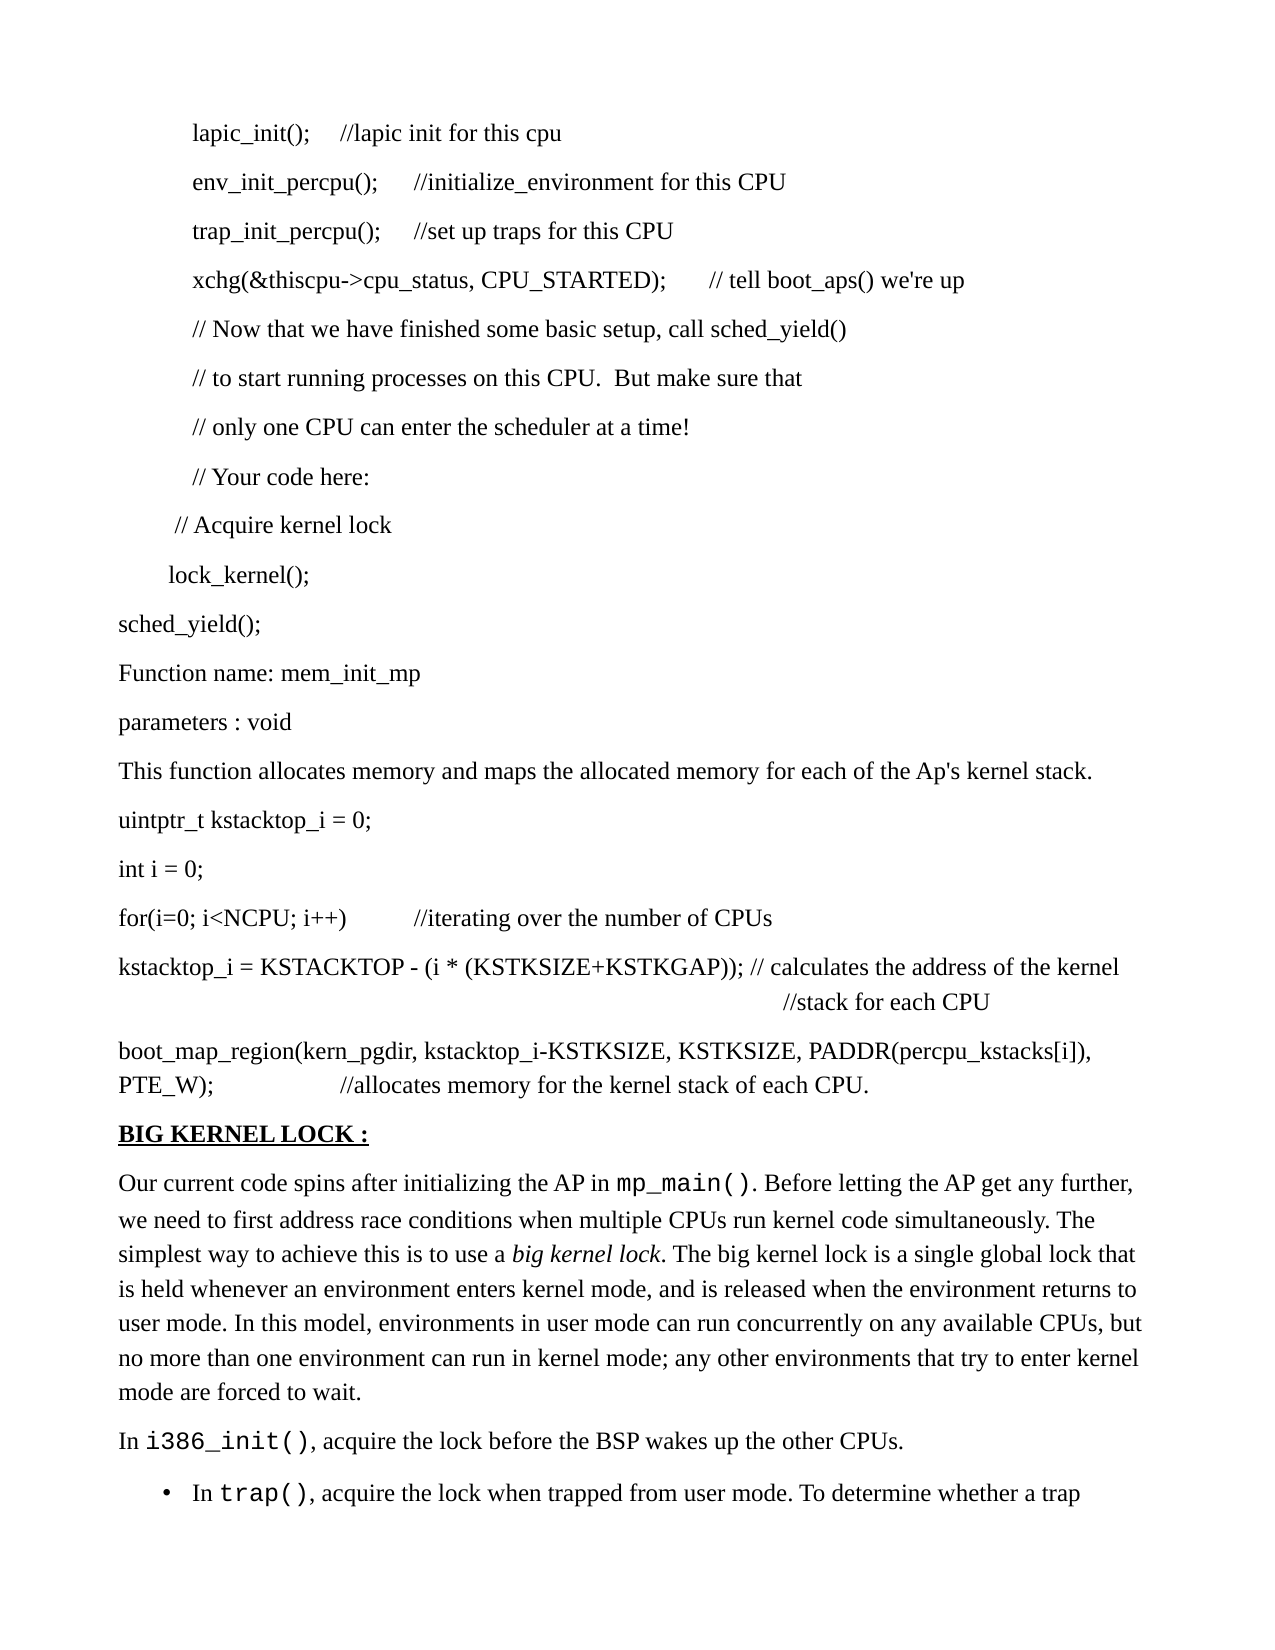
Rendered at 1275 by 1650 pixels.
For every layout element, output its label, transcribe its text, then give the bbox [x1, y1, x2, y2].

text // only one CPU can enter the scheduler at a time! [118, 412, 1157, 441]
text int i = 0; [118, 854, 1157, 883]
list In trap(), acquire the lock when trapped from user mode. To determine whether a trap [162, 1478, 1157, 1509]
text uintptr_t kstacktop_i = 0; [118, 805, 1157, 834]
text sched_yield(); [118, 609, 1157, 637]
text env_init_percpu(); //initialize_environment for this CPU [118, 167, 1157, 196]
text kstacktop_i = KSTACKTOP - (i * (KSTKSIZE+KSTKGAP)); // calculates the address of the kernel //stack for each CPU [118, 952, 1157, 1015]
text Our current code spins after initializing the AP in mp_main(). Before letting the AP get any further, we need to first address race conditions when multiple CPUs run kernel code simultaneously. The simplest way to achieve this is to use a big kernel lock. The big kernel lock is a single global lock that is held whenever an environment enters kernel mode, and is released when the environment returns to user mode. In this model, environments in user mode can run concurrently on any available CPUs, but no more than one environment can run in kernel mode; any other environments that try to enter kernel mode are forced to wait. [118, 1168, 1157, 1406]
text lapic_init(); //lapic init for this cpu [118, 118, 1157, 147]
text for(i=0; i<NCPU; i++) //iterating over the number of CPUs [118, 903, 1157, 932]
text This function allocates memory and maps the allocated memory for each of the Ap's kernel stack. [118, 756, 1157, 785]
text lock_kernel(); [118, 560, 1157, 588]
text // Your code here: [118, 462, 1157, 490]
text // to start running processes on this CPU. But make sure that [118, 363, 1157, 392]
text // Now that we have finished some basic setup, call sched_yield() [118, 314, 1157, 343]
text trap_init_percpu(); //set up traps for this CPU [118, 216, 1157, 245]
text BIG KERNEL LOCK : [118, 1119, 1157, 1148]
text In i386_init(), acquire the lock before the BSP wakes up the other CPUs. [118, 1426, 1157, 1457]
text parameters : void [118, 707, 1157, 736]
text Function name: mem_init_mp [118, 658, 1157, 687]
text // Acquire kernel lock [118, 511, 1157, 539]
text xchg(&thiscpu->cpu_status, CPU_STARTED); // tell boot_aps() we're up [118, 265, 1157, 294]
text boot_map_region(kern_pgdir, kstacktop_i-KSTKSIZE, KSTKSIZE, PADDR(percpu_kstacks[i]), PTE_W); //allocates memory for the kernel stack of each CPU. [118, 1036, 1157, 1099]
